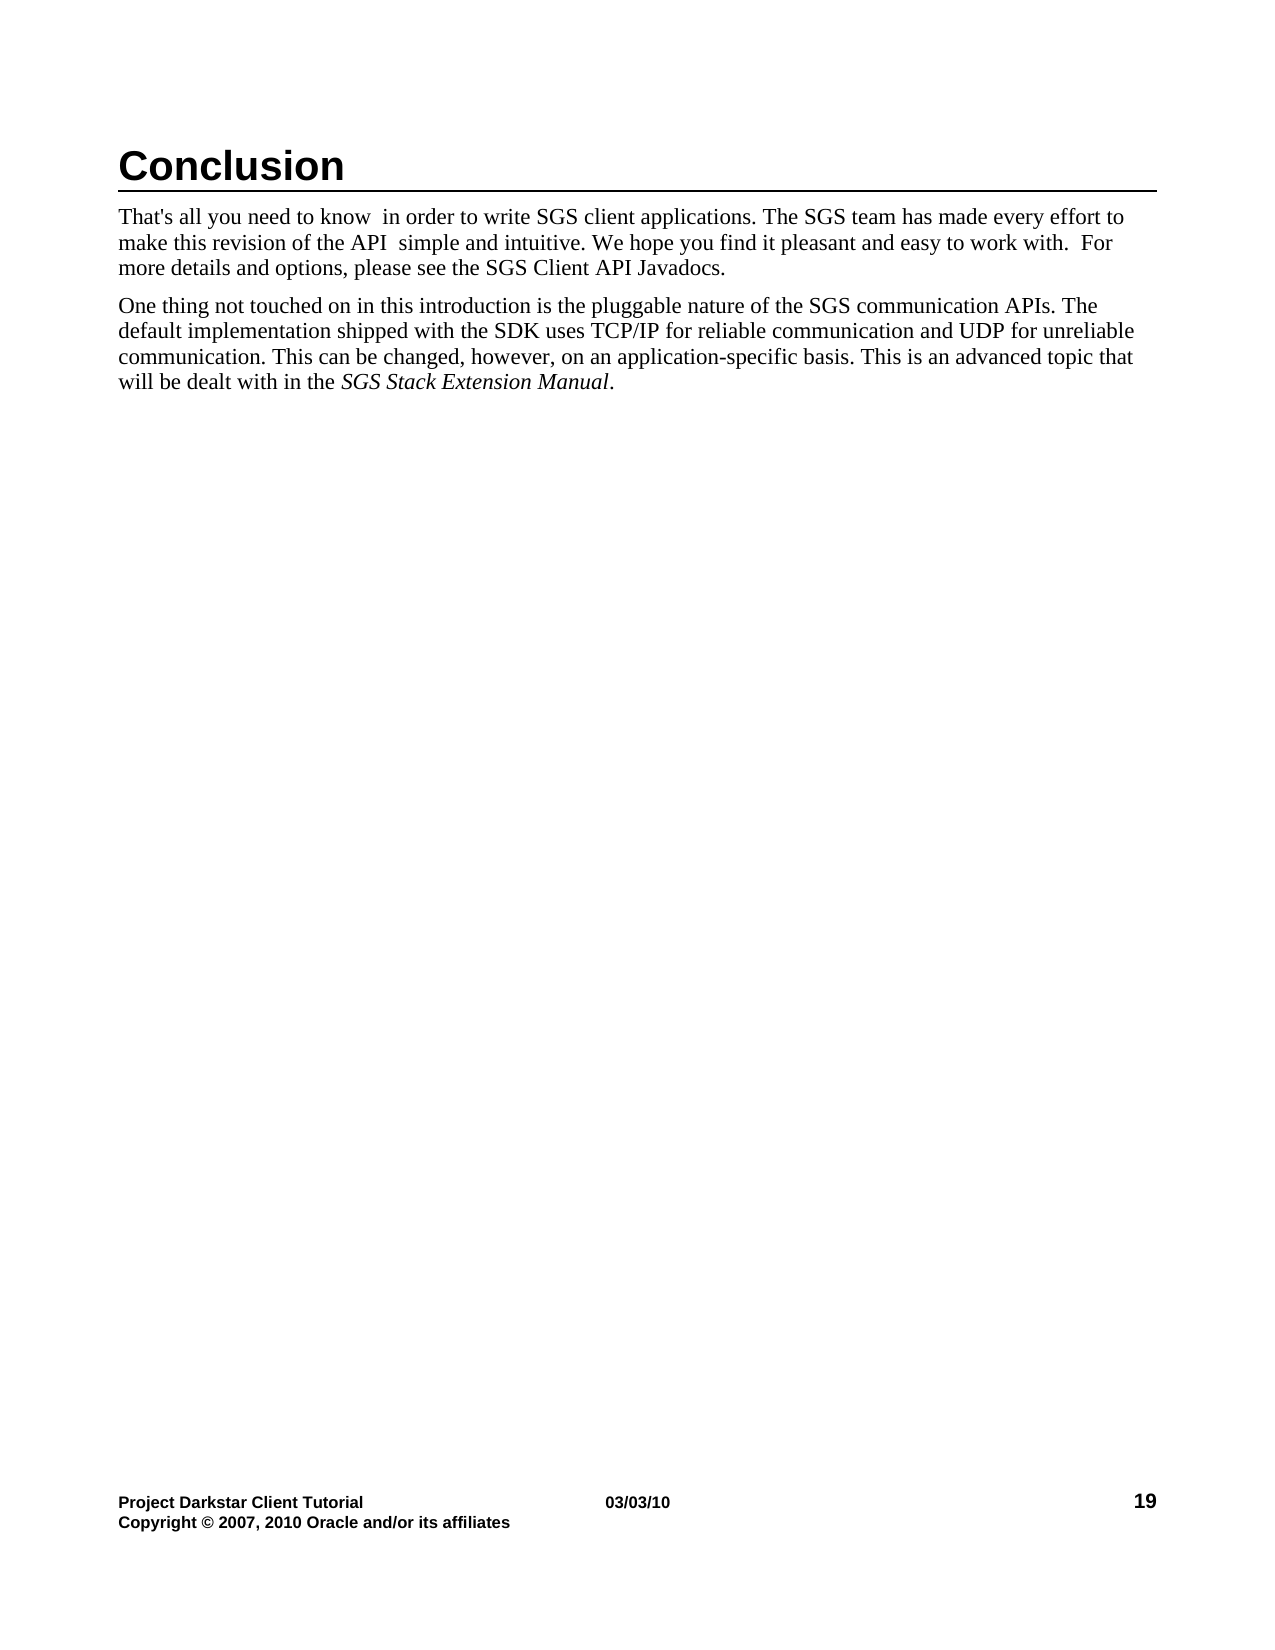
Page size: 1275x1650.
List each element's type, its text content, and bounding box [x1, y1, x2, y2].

text One thing not touched on in this introduction is the pluggable nature of the SGS communication APIs. The default implementation shipped with the SDK uses TCP/IP for reliable communication and UDP for unreliable communication. This can be changed, however, on an application-specific basis. This is an advanced topic that will be dealt with in the SGS Stack Extension Manual. [118, 293, 1157, 395]
subtitle Conclusion [118, 143, 1157, 190]
text That's all you need to know in order to write SGS client applications. The SGS team has made every effort to make this revision of the API simple and intuitive. We hope you find it pleasant and easy to work with. For more details and options, please see the SGS Client API Javadocs. [118, 204, 1157, 281]
